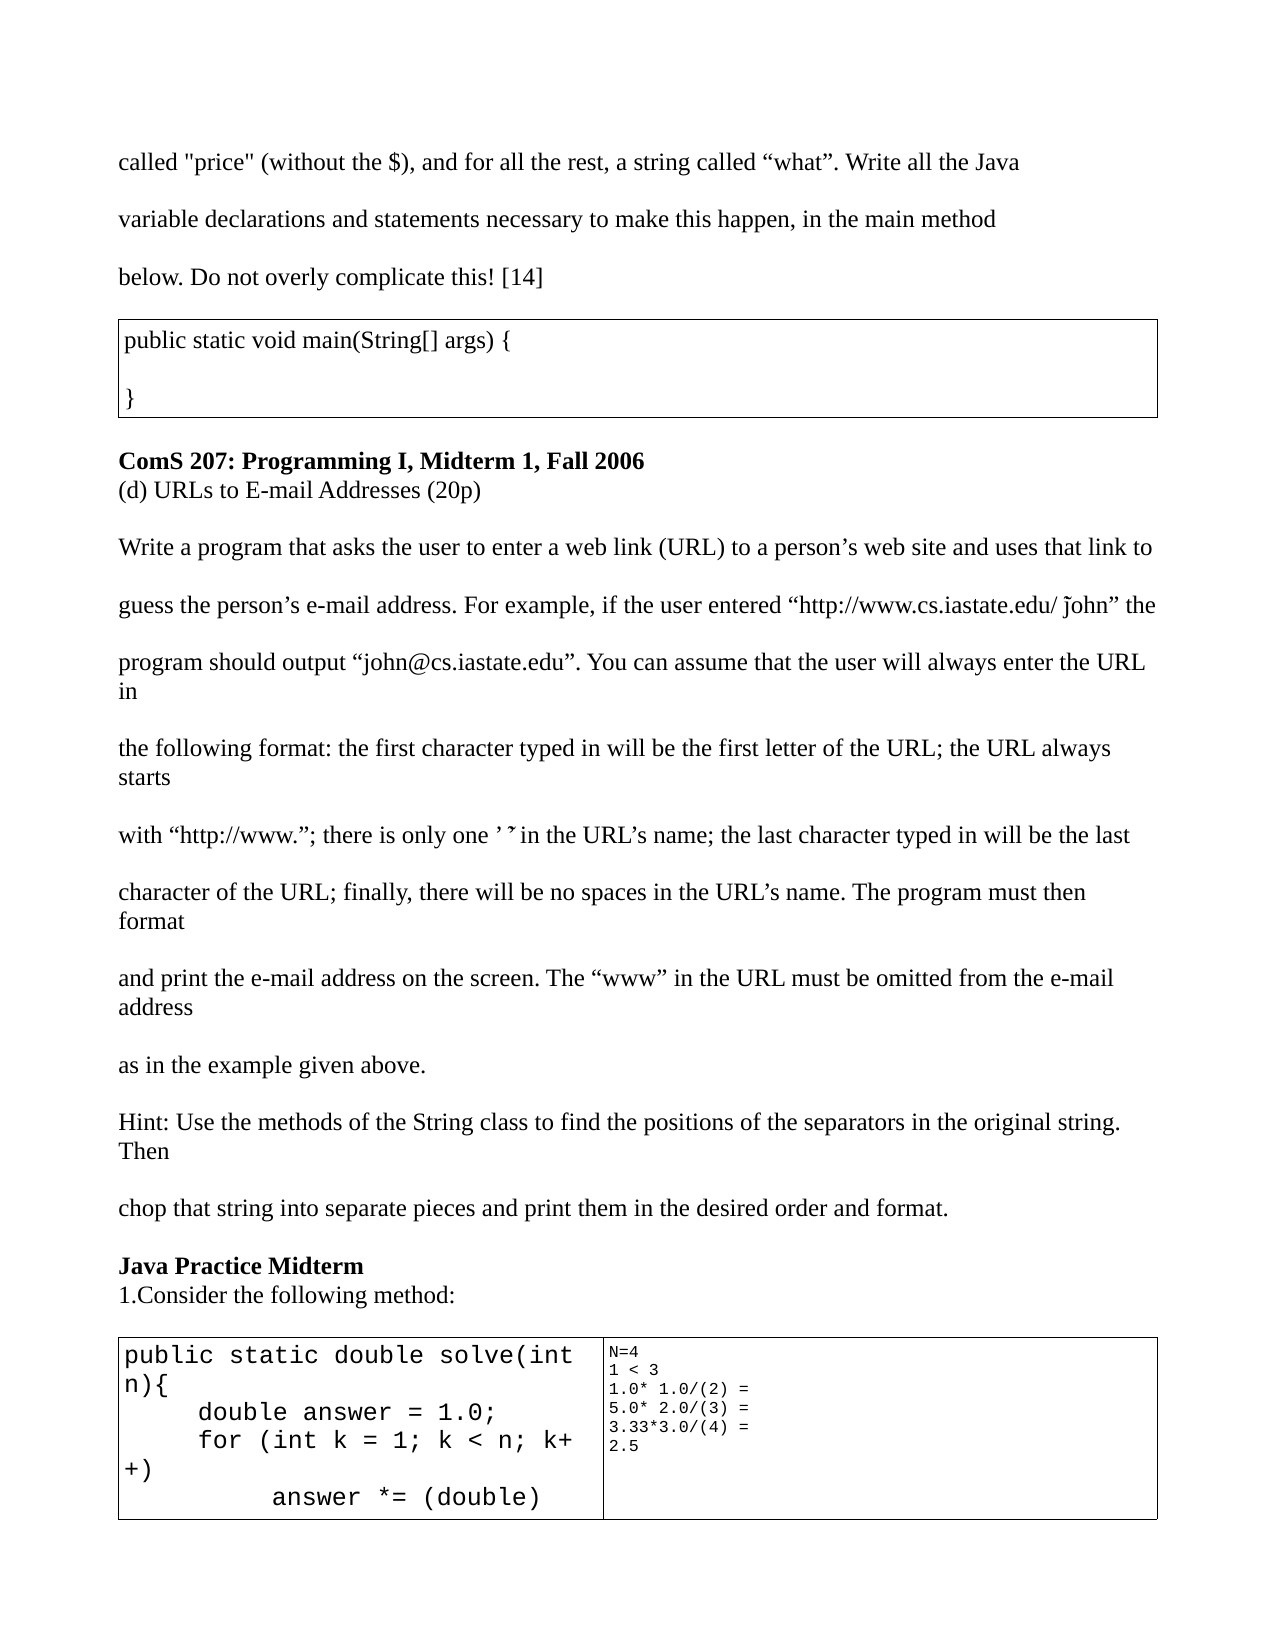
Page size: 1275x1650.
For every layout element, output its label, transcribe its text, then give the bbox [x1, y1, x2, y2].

text below. Do not overly complicate this! [14] [118, 262, 1157, 291]
text (d) URLs to E-mail Addresses (20p) [118, 475, 1157, 503]
text Write a program that asks the user to enter a web link (URL) to a person’s web site and uses that link to [118, 532, 1157, 561]
table_header public static double solve(int n){ double answer = 1.0; for (int k = 1; k < n; k++) answer *= (double) [119, 1338, 603, 1519]
text chop that string into separate pieces and print them in the desired order and format. [118, 1193, 1157, 1222]
text Java Practice Midterm [118, 1251, 1157, 1280]
text Hint: Use the methods of the String class to find the positions of the separators in the original string. Then [118, 1107, 1157, 1165]
text and print the e-mail address on the screen. The “www” in the URL must be omitted from the e-mail address [118, 963, 1157, 1021]
text guess the person’s e-mail address. For example, if the user entered “http://www.cs.iastate.edu/ ̃john” the [118, 590, 1157, 618]
table_header N=4 1 < 3 1.0* 1.0/(2) = 5.0* 2.0/(3) = 3.33*3.0/(4) = 2.5 [604, 1338, 1157, 1519]
text ComS 207: Programming I, Midterm 1, Fall 2006 [118, 446, 1157, 475]
text variable declarations and statements necessary to make this happen, in the main method [118, 204, 1157, 233]
text called "price" (without the $), and for all the rest, a string called “what”. Write all the Java [118, 147, 1157, 176]
text the following format: the first character typed in will be the first letter of the URL; the URL always starts [118, 733, 1157, 791]
table_header public static void main(String[] args) { } [119, 320, 1157, 417]
text character of the URL; finally, there will be no spaces in the URL’s name. The program must then format [118, 877, 1157, 935]
text program should output “john@cs.iastate.edu”. You can assume that the user will always enter the URL in [118, 647, 1157, 705]
text with “http://www.”; there is only one ’ ̃’ in the URL’s name; the last character typed in will be the last [118, 820, 1157, 848]
text 1.Consider the following method: [118, 1280, 1157, 1308]
text as in the example given above. [118, 1050, 1157, 1078]
